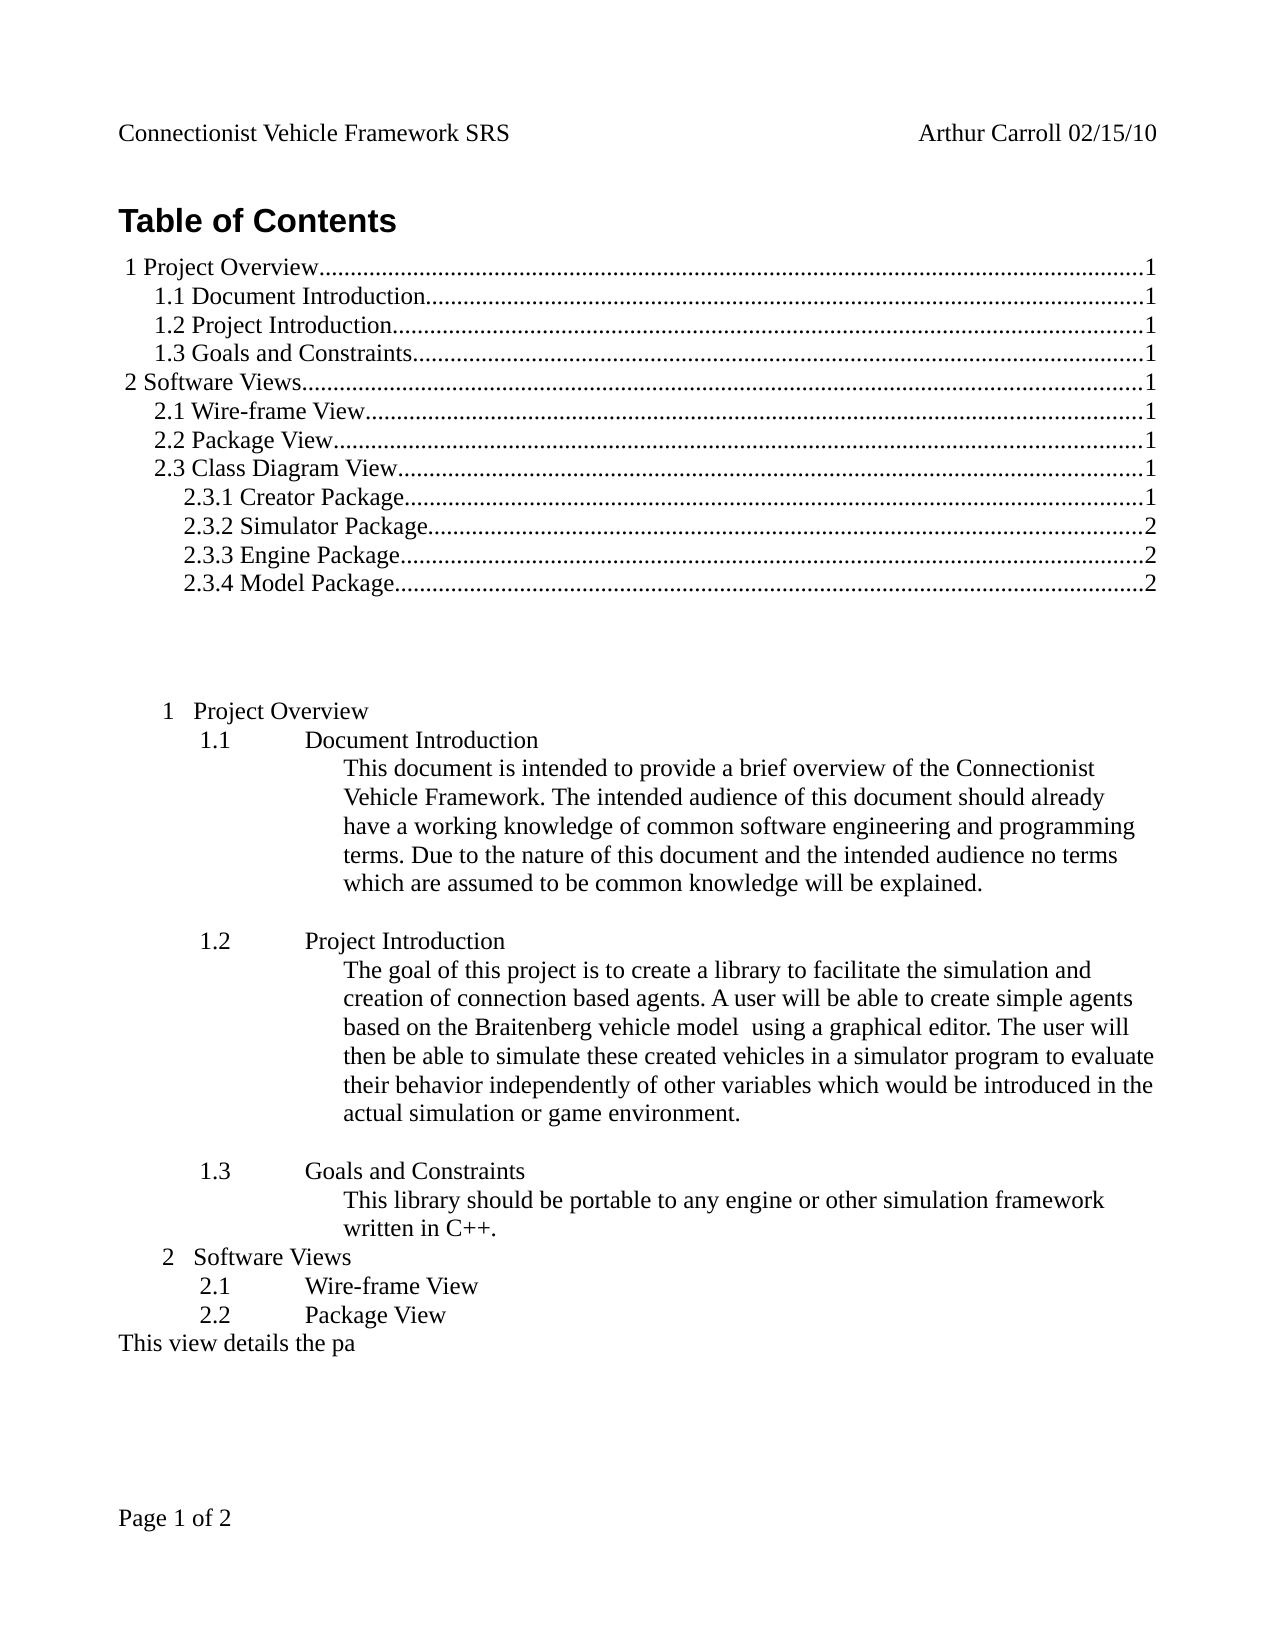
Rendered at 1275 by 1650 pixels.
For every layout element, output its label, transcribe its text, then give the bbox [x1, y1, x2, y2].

text 2.3.1 Creator Package 1 [177, 482, 1157, 511]
text 2.1 Wire-frame View 1 [148, 396, 1157, 425]
text 2.3.2 Simulator Package 2 [177, 511, 1157, 540]
text 2.3.3 Engine Package 2 [177, 540, 1157, 568]
subtitle Table of Contents [118, 201, 1157, 240]
subtitle Project Overview [156, 696, 1157, 725]
subtitle This view details the pa [118, 1328, 1157, 1357]
text 2 Software Views 1 [118, 367, 1157, 396]
text 2.2 Package View 1 [148, 425, 1157, 453]
text This document is intended to provide a brief overview of the Connectionist Vehicle Framework. The intended audience of this document should already have a working knowledge of common software engineering and programming terms. Due to the nature of this document and the intended audience no terms which are assumed to be common knowledge will be explained. [343, 753, 1157, 897]
text 1.2 Project Introduction 1 [148, 310, 1157, 338]
subtitle Package View [193, 1300, 1157, 1328]
text 1.3 Goals and Constraints 1 [148, 338, 1157, 367]
text 1 Project Overview 1 [118, 252, 1157, 281]
text The goal of this project is to create a library to facilitate the simulation and creation of connection based agents. A user will be able to create simple agents based on the Braitenberg vehicle model using a graphical editor. The user will then be able to simulate these created vehicles in a simulator program to evaluate their behavior independently of other variables which would be introduced in the actual simulation or game environment. [343, 955, 1157, 1127]
subtitle Project Introduction [193, 926, 1157, 955]
text 1.1 Document Introduction 1 [148, 281, 1157, 310]
subtitle Document Introduction [193, 725, 1157, 753]
subtitle Wire-frame View [193, 1271, 1157, 1300]
text This library should be portable to any engine or other simulation framework written in C++. [343, 1185, 1157, 1242]
text 2.3.4 Model Package 2 [177, 568, 1157, 597]
subtitle Software Views [156, 1242, 1157, 1271]
text 2.3 Class Diagram View 1 [148, 453, 1157, 482]
subtitle Goals and Constraints [193, 1156, 1157, 1185]
